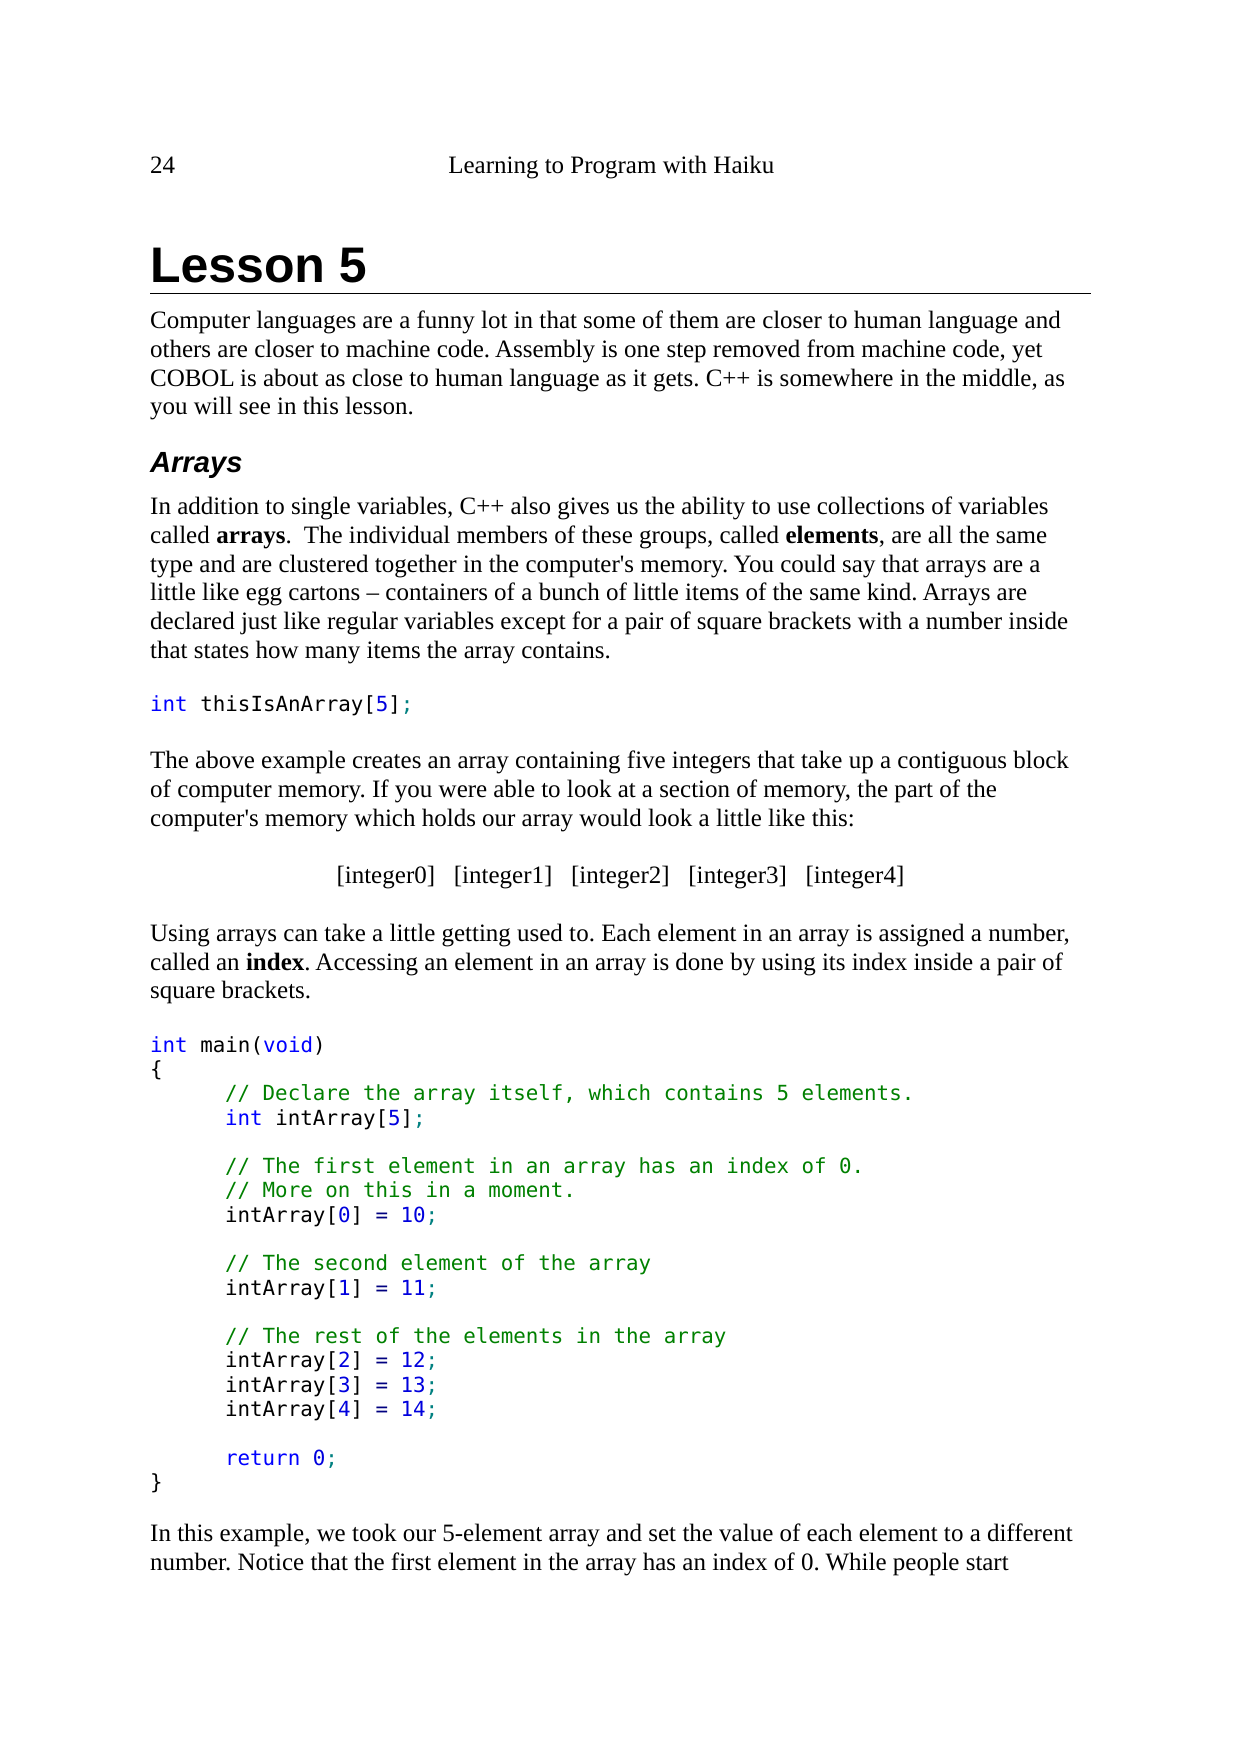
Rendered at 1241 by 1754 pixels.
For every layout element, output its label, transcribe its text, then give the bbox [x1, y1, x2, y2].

text // The rest of the elements in the array [150, 1324, 1091, 1348]
text int main(void) { [150, 1033, 1091, 1081]
text // Declare the array itself, which contains 5 elements. [150, 1081, 1091, 1106]
text // The first element in an array has an index of 0. [150, 1154, 1091, 1178]
text } [150, 1470, 1091, 1494]
text int intArray[5]; [150, 1106, 1091, 1130]
subtitle Lesson 5 [150, 235, 1091, 293]
subtitle Arrays [150, 445, 1091, 479]
text intArray[3] = 13; [150, 1373, 1091, 1397]
text In addition to single variables, C++ also gives us the ability to use collections of variables called arrays. The individual members of these groups, called elements, are all the same type and are clustered together in the computer's memory. You could say that arrays are a little like egg cartons – containers of a bunch of little items of the same kind. Arrays are declared just like regular variables except for a pair of square brackets with a number inside that states how many items the array contains. [150, 491, 1091, 664]
text intArray[1] = 11; [150, 1276, 1091, 1300]
text intArray[4] = 14; [150, 1397, 1091, 1421]
text int thisIsAnArray[5]; [150, 692, 1091, 717]
text The above example creates an array containing five integers that take up a contiguous block of computer memory. If you were able to look at a section of memory, the part of the computer's memory which holds our array would look a little like this: [150, 745, 1091, 832]
text // More on this in a moment. [150, 1178, 1091, 1203]
text // The second element of the array [150, 1251, 1091, 1276]
text return 0; [150, 1446, 1091, 1470]
text intArray[0] = 10; [150, 1203, 1091, 1227]
text Computer languages are a funny lot in that some of them are closer to human language and others are closer to machine code. Assembly is one step removed from machine code, yet COBOL is about as close to human language as it gets. C++ is somewhere in the middle, as you will see in this lesson. [150, 305, 1091, 420]
text [integer0] [integer1] [integer2] [integer3] [integer4] [150, 860, 1091, 889]
text Using arrays can take a little getting used to. Each element in an array is assigned a number, called an index. Accessing an element in an array is done by using its index inside a pair of square brackets. [150, 918, 1091, 1004]
text intArray[2] = 12; [150, 1348, 1091, 1373]
text In this example, we took our 5-element array and set the value of each element to a different number. Notice that the first element in the array has an index of 0. While people start [150, 1518, 1091, 1576]
